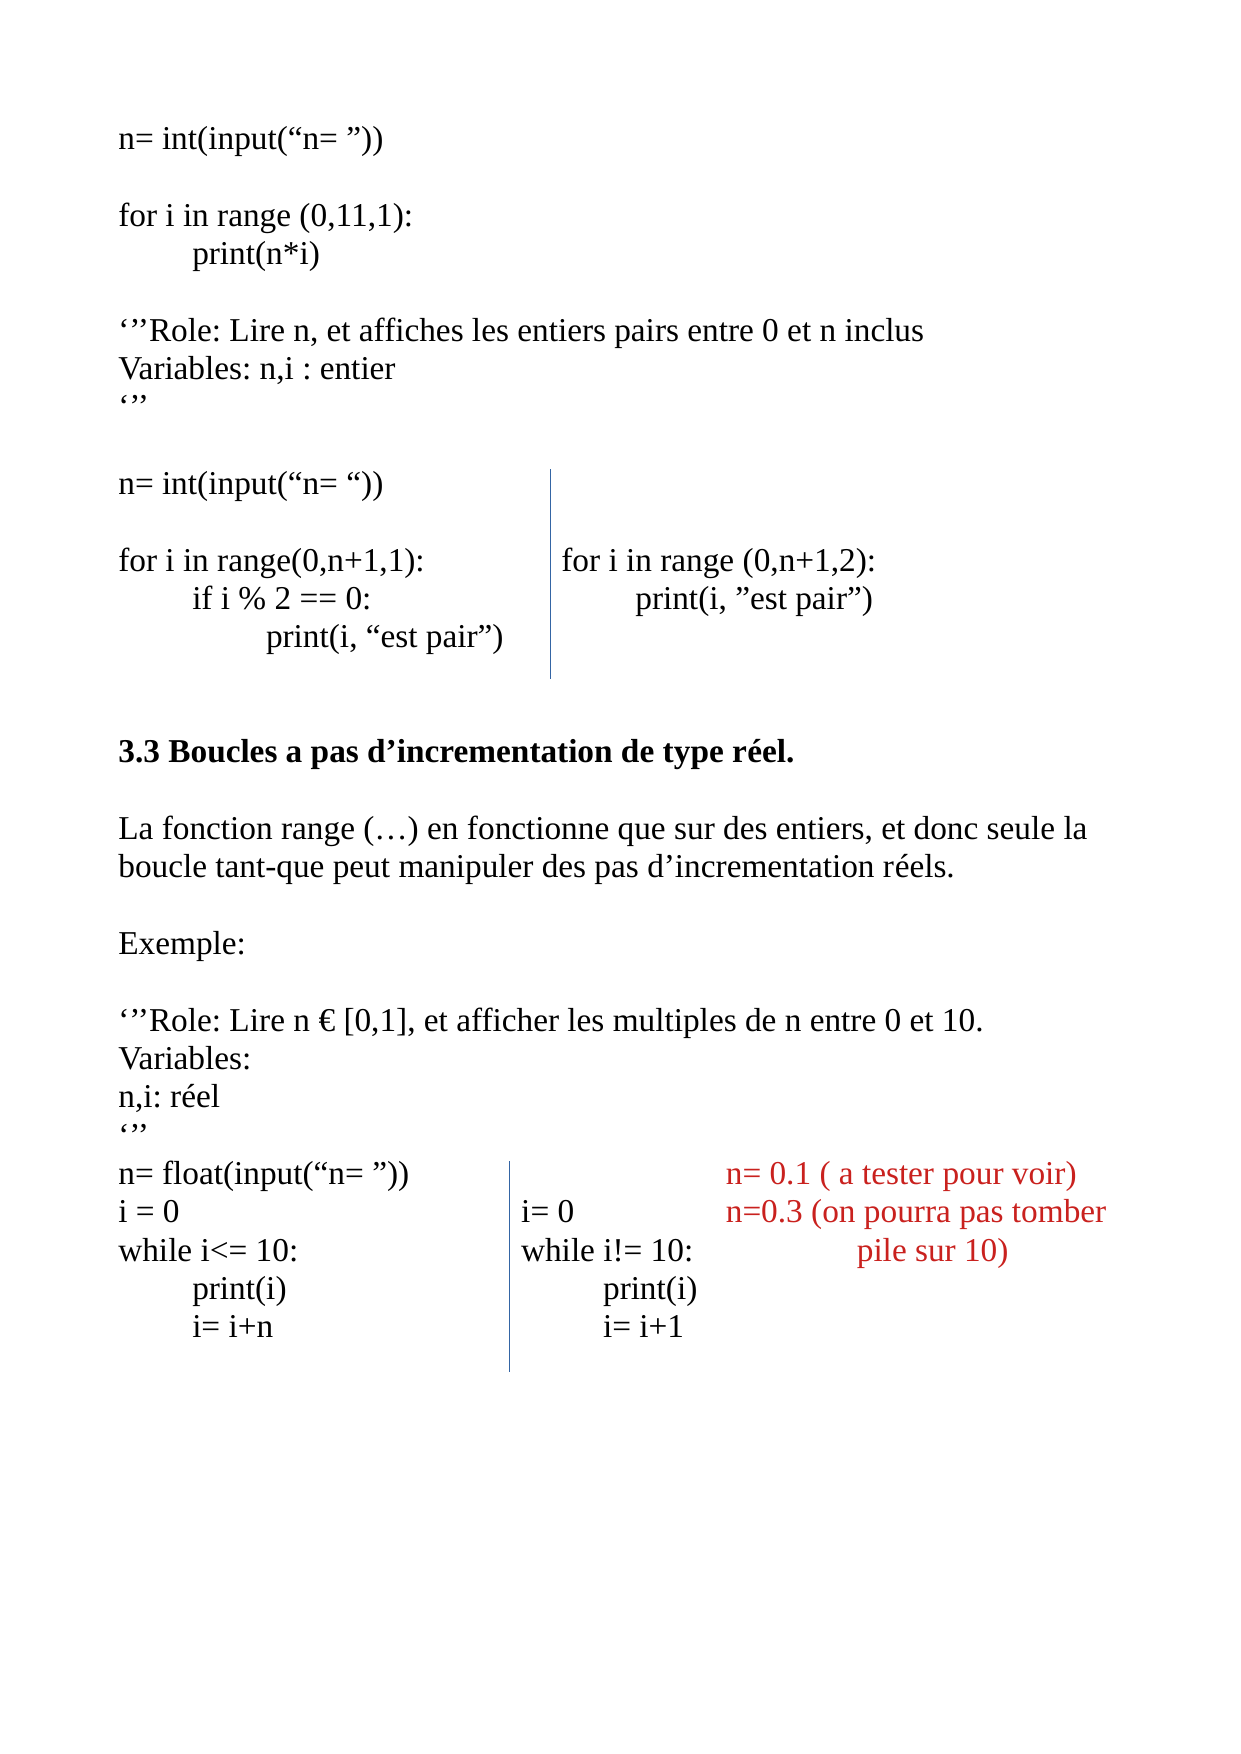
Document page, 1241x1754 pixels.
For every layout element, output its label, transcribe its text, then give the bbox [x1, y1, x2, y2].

text Variables: n,i : entier [118, 348, 1122, 386]
text for i in range (0,n+1,2): [551, 540, 1122, 578]
text for i in range(0,n+1,1): [118, 540, 550, 578]
text Exemple: [118, 923, 1122, 961]
text n,i: réel [118, 1076, 1122, 1115]
text ‘’’Role: Lire n, et affiches les entiers pairs entre 0 et n inclus [118, 310, 1122, 348]
text while i!= 10: pile sur 10) [510, 1230, 1122, 1268]
text 3.3 Boucles a pas d’incrementation de type réel. [118, 731, 1122, 770]
text i= 0 n=0.3 (on pourra pas tomber [510, 1191, 1122, 1230]
text i= i+n [118, 1306, 509, 1345]
text [551, 616, 1122, 655]
text ‘’’ [118, 1115, 1122, 1153]
text print(i, “est pair”) [118, 616, 550, 655]
text for i in range (0,11,1): [118, 195, 1122, 233]
text n= float(input(“n= ”)) n= 0.1 ( a tester pour voir) [118, 1153, 1122, 1191]
text La fonction range (…) en fonctionne que sur des entiers, et donc seule la boucle tant-que peut manipuler des pas d’incrementation réels. [118, 808, 1122, 885]
text n= int(input(“n= “)) [118, 463, 1122, 501]
text ‘’’Role: Lire n € [0,1], et afficher les multiples de n entre 0 et 10. [118, 1000, 1122, 1038]
text ‘’’ [118, 386, 1122, 425]
text print(i) [118, 1268, 509, 1306]
text print(n*i) [118, 233, 1122, 271]
text Variables: [118, 1038, 1122, 1076]
text if i % 2 == 0: [118, 578, 550, 616]
text print(i, ”est pair”) [551, 578, 1122, 616]
text print(i) [510, 1268, 1122, 1306]
text while i<= 10: [118, 1230, 509, 1268]
text i= i+1 [510, 1306, 1122, 1345]
text n= int(input(“n= ”)) [118, 118, 1122, 156]
text i = 0 [118, 1191, 509, 1230]
